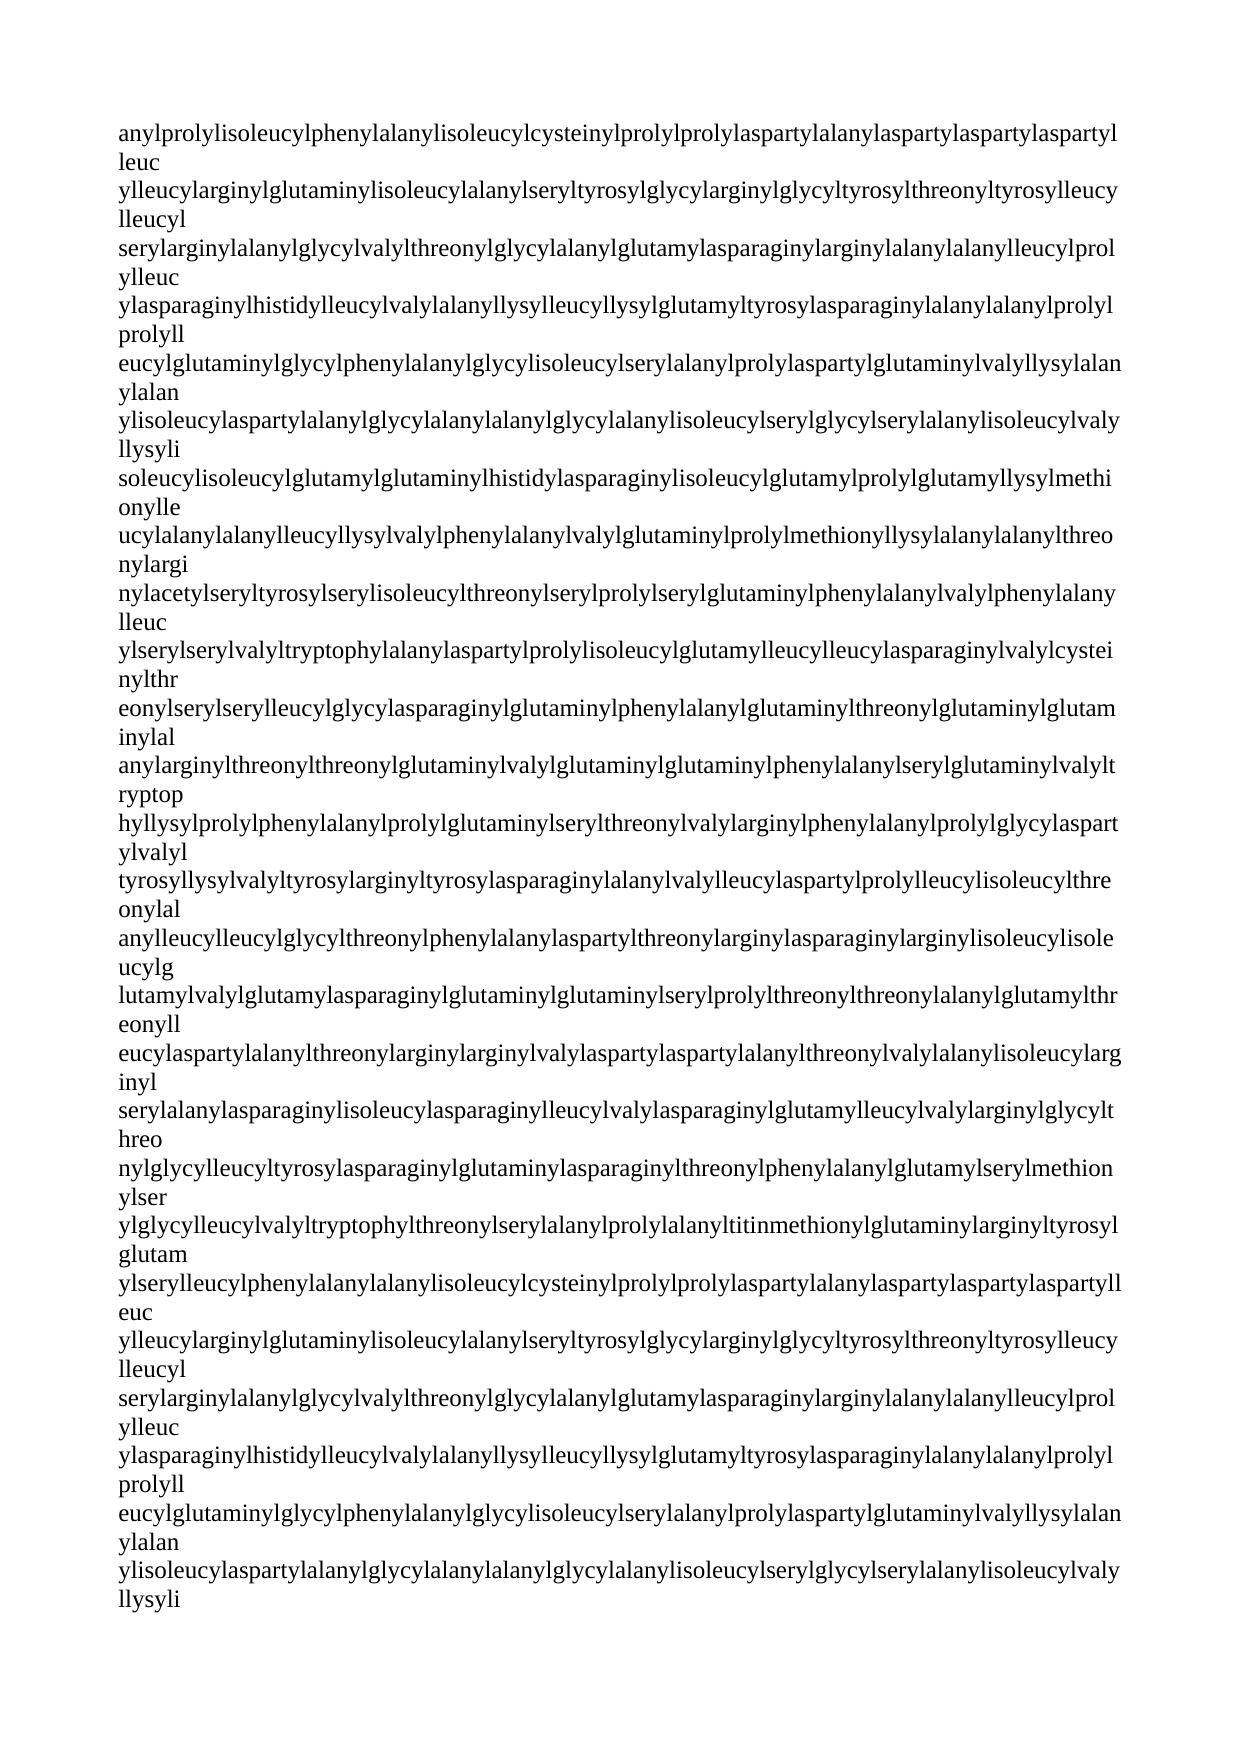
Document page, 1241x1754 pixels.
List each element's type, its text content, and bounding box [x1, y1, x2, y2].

text anylprolylisoleucylphenylalanylisoleucylcysteinylprolylprolylaspartylalanylaspartylaspartylaspartylleuc ylleucylarginylglutaminylisoleucylalanylseryltyrosylglycylarginylglycyltyrosylthreonyltyrosylleucylleucyl serylarginylalanylglycylvalylthreonylglycylalanylglutamylasparaginylarginylalanylalanylleucylprolylleuc ylasparaginylhistidylleucylvalylalanyllysylleucyllysylglutamyltyrosylasparaginylalanylalanylprolylprolyll eucylglutaminylglycylphenylalanylglycylisoleucylserylalanylprolylaspartylglutaminylvalyllysylalanylalan ylisoleucylaspartylalanylglycylalanylalanylglycylalanylisoleucylserylglycylserylalanylisoleucylvalyllysyli soleucylisoleucylglutamylglutaminylhistidylasparaginylisoleucylglutamylprolylglutamyllysylmethionylle ucylalanylalanylleucyllysylvalylphenylalanylvalylglutaminylprolylmethionyllysylalanylalanylthreonylargi nylacetylseryltyrosylserylisoleucylthreonylserylprolylserylglutaminylphenylalanylvalylphenylalanylleuc ylserylserylvalyltryptophylalanylaspartylprolylisoleucylglutamylleucylleucylasparaginylvalylcysteinylthr eonylserylserylleucylglycylasparaginylglutaminylphenylalanylglutaminylthreonylglutaminylglutaminylal anylarginylthreonylthreonylglutaminylvalylglutaminylglutaminylphenylalanylserylglutaminylvalyltryptop hyllysylprolylphenylalanylprolylglutaminylserylthreonylvalylarginylphenylalanylprolylglycylaspartylvalyl tyrosyllysylvalyltyrosylarginyltyrosylasparaginylalanylvalylleucylaspartylprolylleucylisoleucylthreonylal anylleucylleucylglycylthreonylphenylalanylaspartylthreonylarginylasparaginylarginylisoleucylisoleucylg lutamylvalylglutamylasparaginylglutaminylglutaminylserylprolylthreonylthreonylalanylglutamylthreonyll eucylaspartylalanylthreonylarginylarginylvalylaspartylaspartylalanylthreonylvalylalanylisoleucylarginyl serylalanylasparaginylisoleucylasparaginylleucylvalylasparaginylglutamylleucylvalylarginylglycylthreo nylglycylleucyltyrosylasparaginylglutaminylasparaginylthreonylphenylalanylglutamylserylmethionylser ylglycylleucylvalyltryptophylthreonylserylalanylprolylalanyltitinmethionylglutaminylarginyltyrosylglutam ylserylleucylphenylalanylalanylisoleucylcysteinylprolylprolylaspartylalanylaspartylaspartylaspartylleuc ylleucylarginylglutaminylisoleucylalanylseryltyrosylglycylarginylglycyltyrosylthreonyltyrosylleucylleucyl serylarginylalanylglycylvalylthreonylglycylalanylglutamylasparaginylarginylalanylalanylleucylprolylleuc ylasparaginylhistidylleucylvalylalanyllysylleucyllysylglutamyltyrosylasparaginylalanylalanylprolylprolyll eucylglutaminylglycylphenylalanylglycylisoleucylserylalanylprolylaspartylglutaminylvalyllysylalanylalan ylisoleucylaspartylalanylglycylalanylalanylglycylalanylisoleucylserylglycylserylalanylisoleucylvalyllysyli [118, 118, 1122, 1613]
